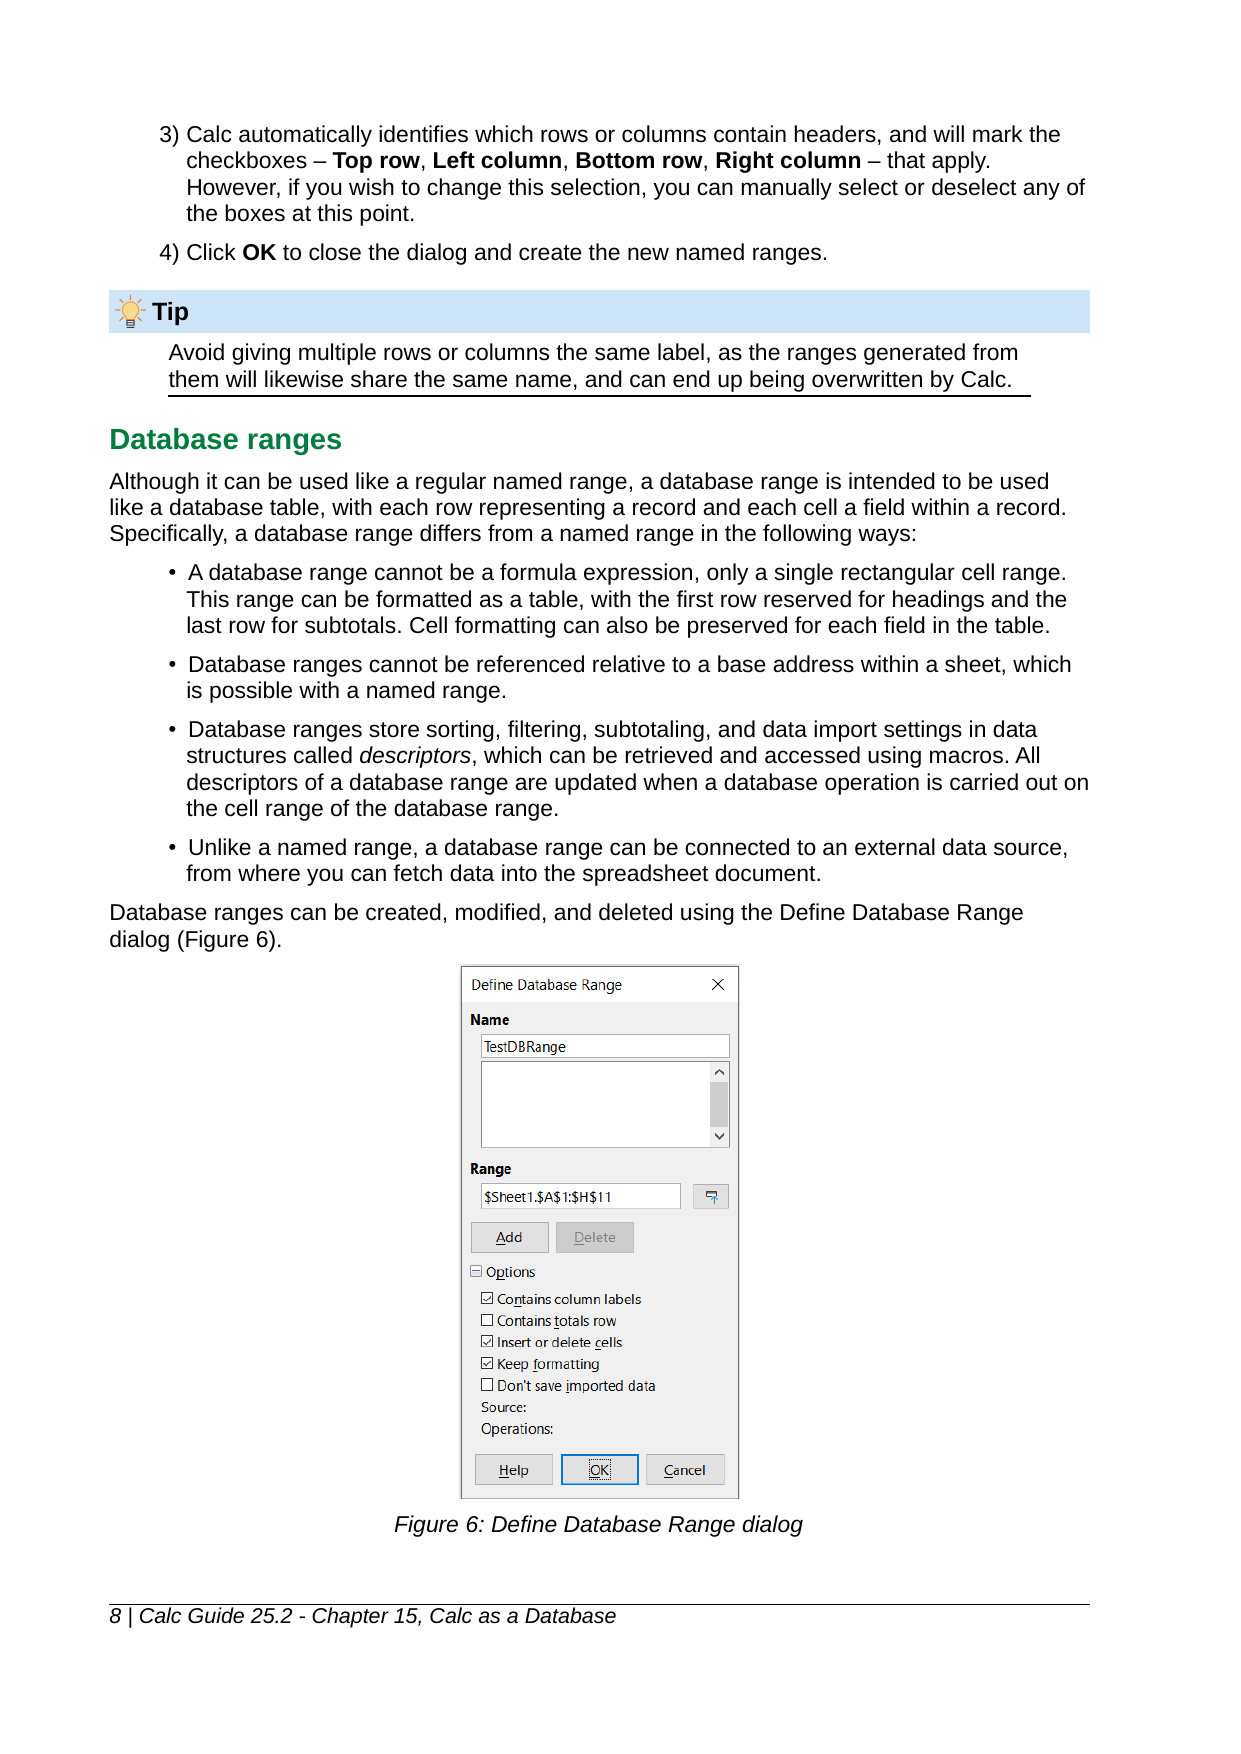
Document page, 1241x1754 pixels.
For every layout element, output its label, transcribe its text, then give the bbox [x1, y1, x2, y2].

picture [459, 964, 740, 1499]
list A database range cannot be a formula expression, only a single rectangular cell range. This range can be formatted as a table, with the first row reserved for headings and the last row for subtotals. Cell formatting can also be preserved for each field in the table. [168, 559, 1090, 638]
list Click OK to close the dialog and create the new named ranges. [186, 239, 1090, 265]
list Database ranges cannot be referenced relative to a base address within a sheet, which is possible with a named range. [168, 651, 1090, 703]
list Unlike a named range, a database range can be connected to an external data source, from where you can fetch data into the spreadsheet document. [168, 834, 1090, 887]
list Database ranges store sorting, filtering, subtotaling, and data import settings in data structures called descriptors, which can be retrieved and accessed using macros. All descriptors of a database range are updated when a database operation is carried out on the cell range of the database range. [168, 716, 1090, 821]
text Database ranges can be created, modified, and deleted using the Define Database Range dialog (Figure 6). [109, 899, 1090, 952]
subtitle Database ranges [109, 422, 1090, 455]
list Calc automatically identifies which rows or columns contain headers, and will mark the checkboxes – Top row, Left column, Bottom row, Right column – that apply. However, if you wish to change this selection, you can manually select or deselect any of the boxes at this point. [186, 121, 1090, 226]
list Although it can be used like a regular named range, a database range is intended to be used like a database table, with each row representing a record and each cell a field within a record. Specifically, a database range differs from a named range in the following ways: [109, 468, 1090, 547]
text Avoid giving multiple rows or columns the same label, as the ranges generated from them will likewise share the same name, and can end up being overwritten by Calc. [168, 339, 1031, 395]
subtitle Tip [109, 290, 1090, 333]
text Figure 6: Define Database Range dialog [394, 1511, 805, 1537]
